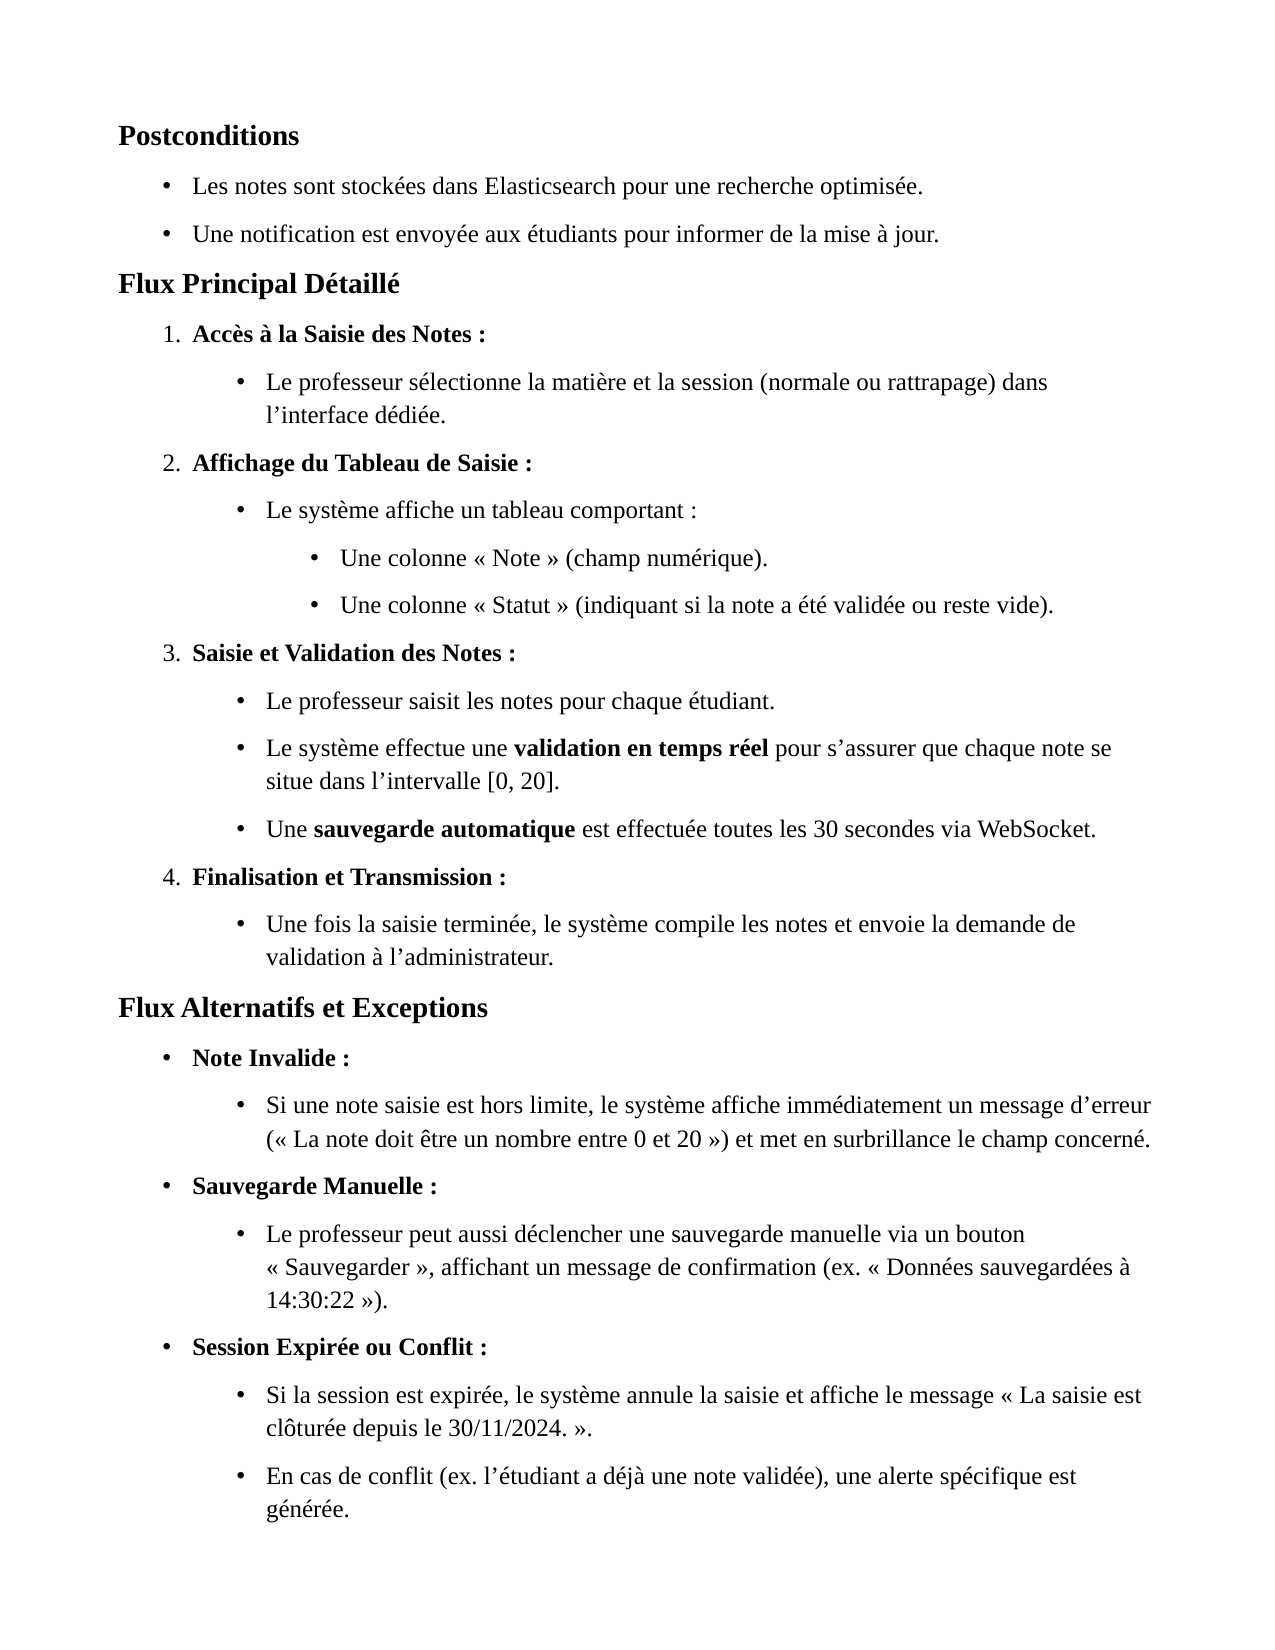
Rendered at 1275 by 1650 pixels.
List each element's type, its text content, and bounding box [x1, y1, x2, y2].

list Session Expirée ou Conflit : [162, 1332, 1157, 1361]
list Les notes sont stockées dans Elasticsearch pour une recherche optimisée. [162, 171, 1157, 200]
subtitle Flux Principal Détaillé [118, 266, 1157, 300]
list Une colonne « Note » (champ numérique). [310, 543, 1157, 572]
list Si une note saisie est hors limite, le système affiche immédiatement un message d’erreur (« La note doit être un nombre entre 0 et 20 ») et met en surbrillance le champ concerné. [236, 1091, 1157, 1152]
list Le professeur peut aussi déclencher une sauvegarde manuelle via un bouton « Sauvegarder », affichant un message de confirmation (ex. « Données sauvegardées à 14:30:22 »). [236, 1219, 1157, 1314]
list Le système affiche un tableau comportant : [236, 495, 1157, 524]
list Le système effectue une validation en temps réel pour s’assurer que chaque note se situe dans l’intervalle [0, 20]. [236, 733, 1157, 795]
list Une colonne « Statut » (indiquant si la note a été validée ou reste vide). [310, 591, 1157, 619]
subtitle Flux Alternatifs et Exceptions [118, 990, 1157, 1023]
list En cas de conflit (ex. l’étudiant a déjà une note validée), une alerte spécifique est générée. [236, 1461, 1157, 1522]
list Le professeur saisit les notes pour chaque étudiant. [236, 686, 1157, 714]
list Une fois la saisie terminée, le système compile les notes et envoie la demande de validation à l’administrateur. [236, 909, 1157, 971]
list Une notification est envoyée aux étudiants pour informer de la mise à jour. [162, 219, 1157, 248]
subtitle Postconditions [118, 118, 1157, 152]
list Finalisation et Transmission : [162, 862, 1157, 890]
list Sauvegarde Manuelle : [162, 1171, 1157, 1200]
list Une sauvegarde automatique est effectuée toutes les 30 secondes via WebSocket. [236, 814, 1157, 843]
list Affichage du Tableau de Saisie : [162, 448, 1157, 477]
list Si la session est expirée, le système annule la saisie et affiche le message « La saisie est clôturée depuis le 30/11/2024. ». [236, 1380, 1157, 1442]
list Le professeur sélectionne la matière et la session (normale ou rattrapage) dans l’interface dédiée. [236, 367, 1157, 429]
list Note Invalide : [162, 1043, 1157, 1072]
list Saisie et Validation des Notes : [162, 638, 1157, 667]
list Accès à la Saisie des Notes : [162, 319, 1157, 348]
